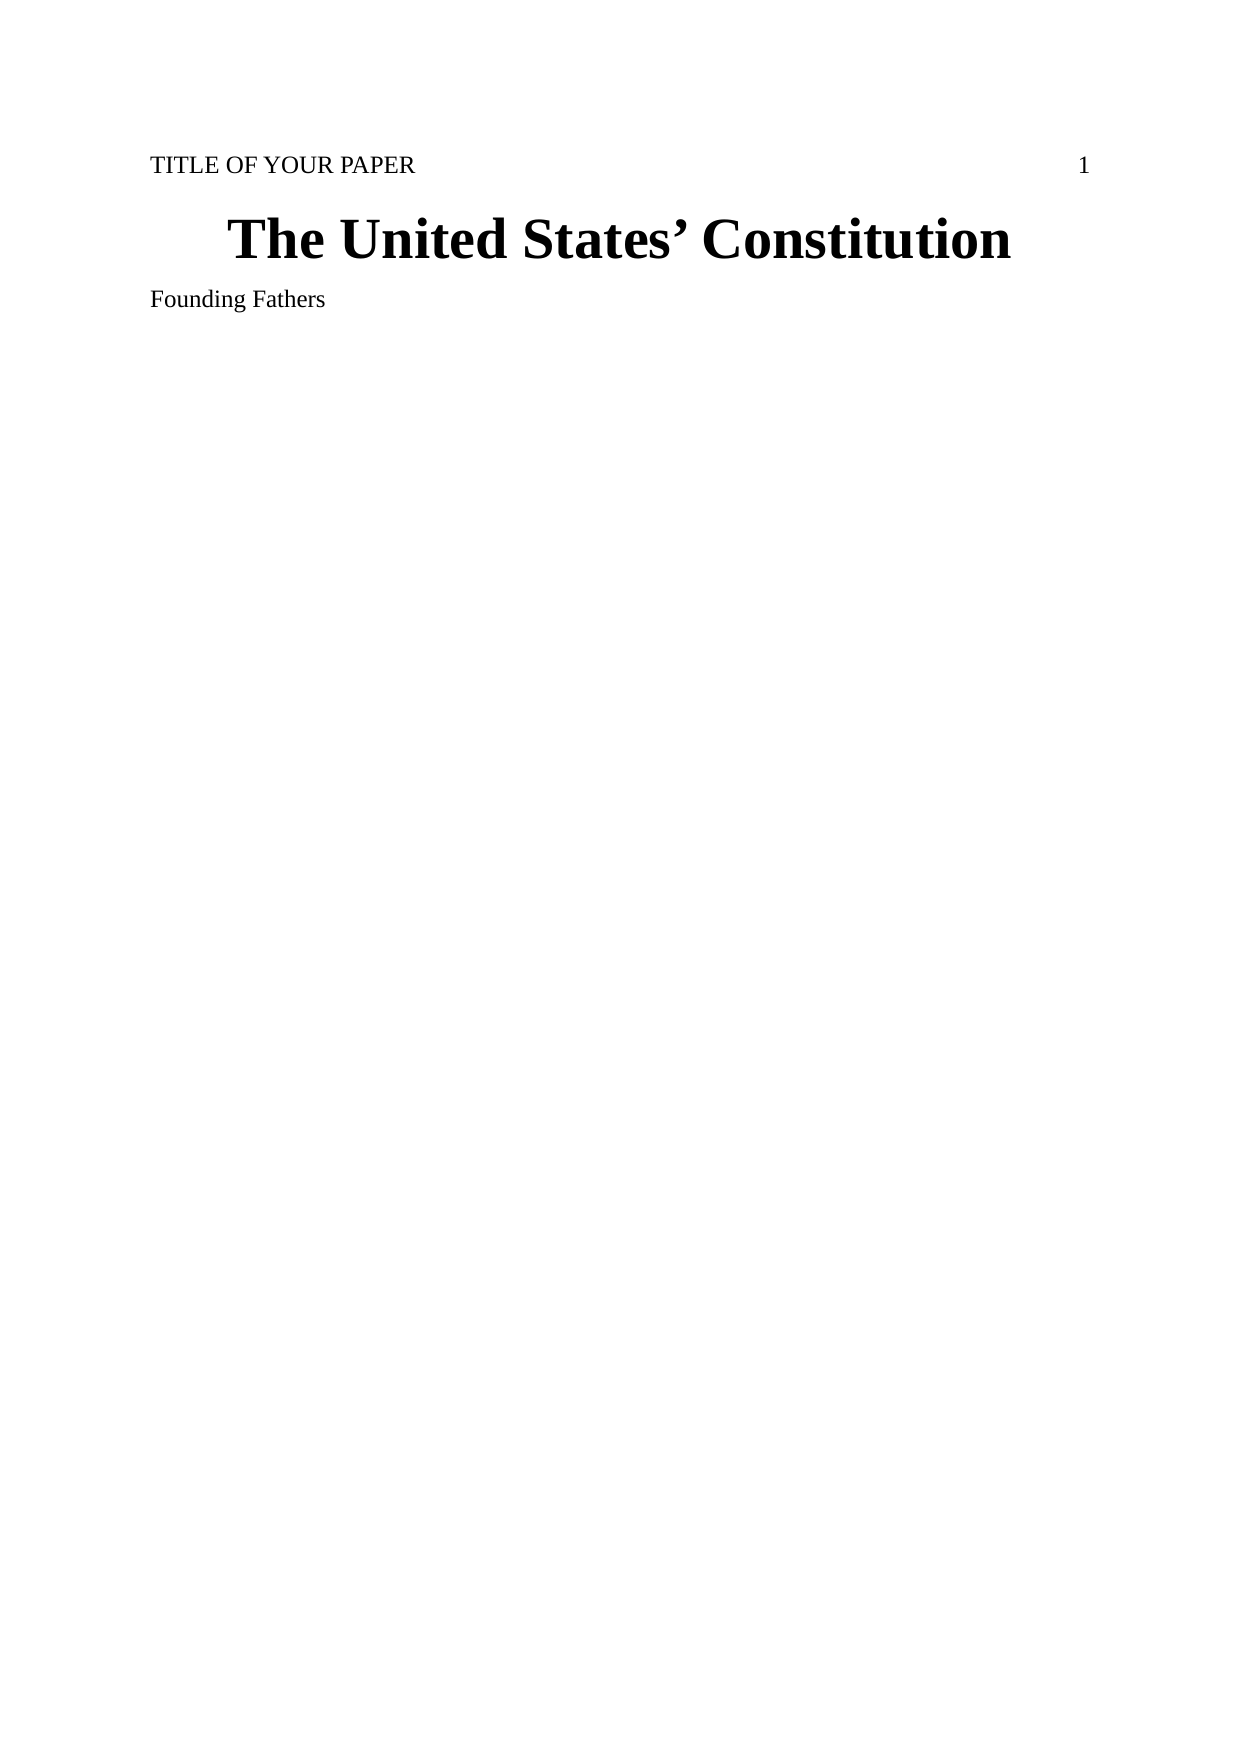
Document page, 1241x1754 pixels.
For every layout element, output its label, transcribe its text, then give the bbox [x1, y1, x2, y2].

text Founding Fathers [150, 284, 1090, 313]
title The United States’ Constitution [150, 204, 1090, 272]
